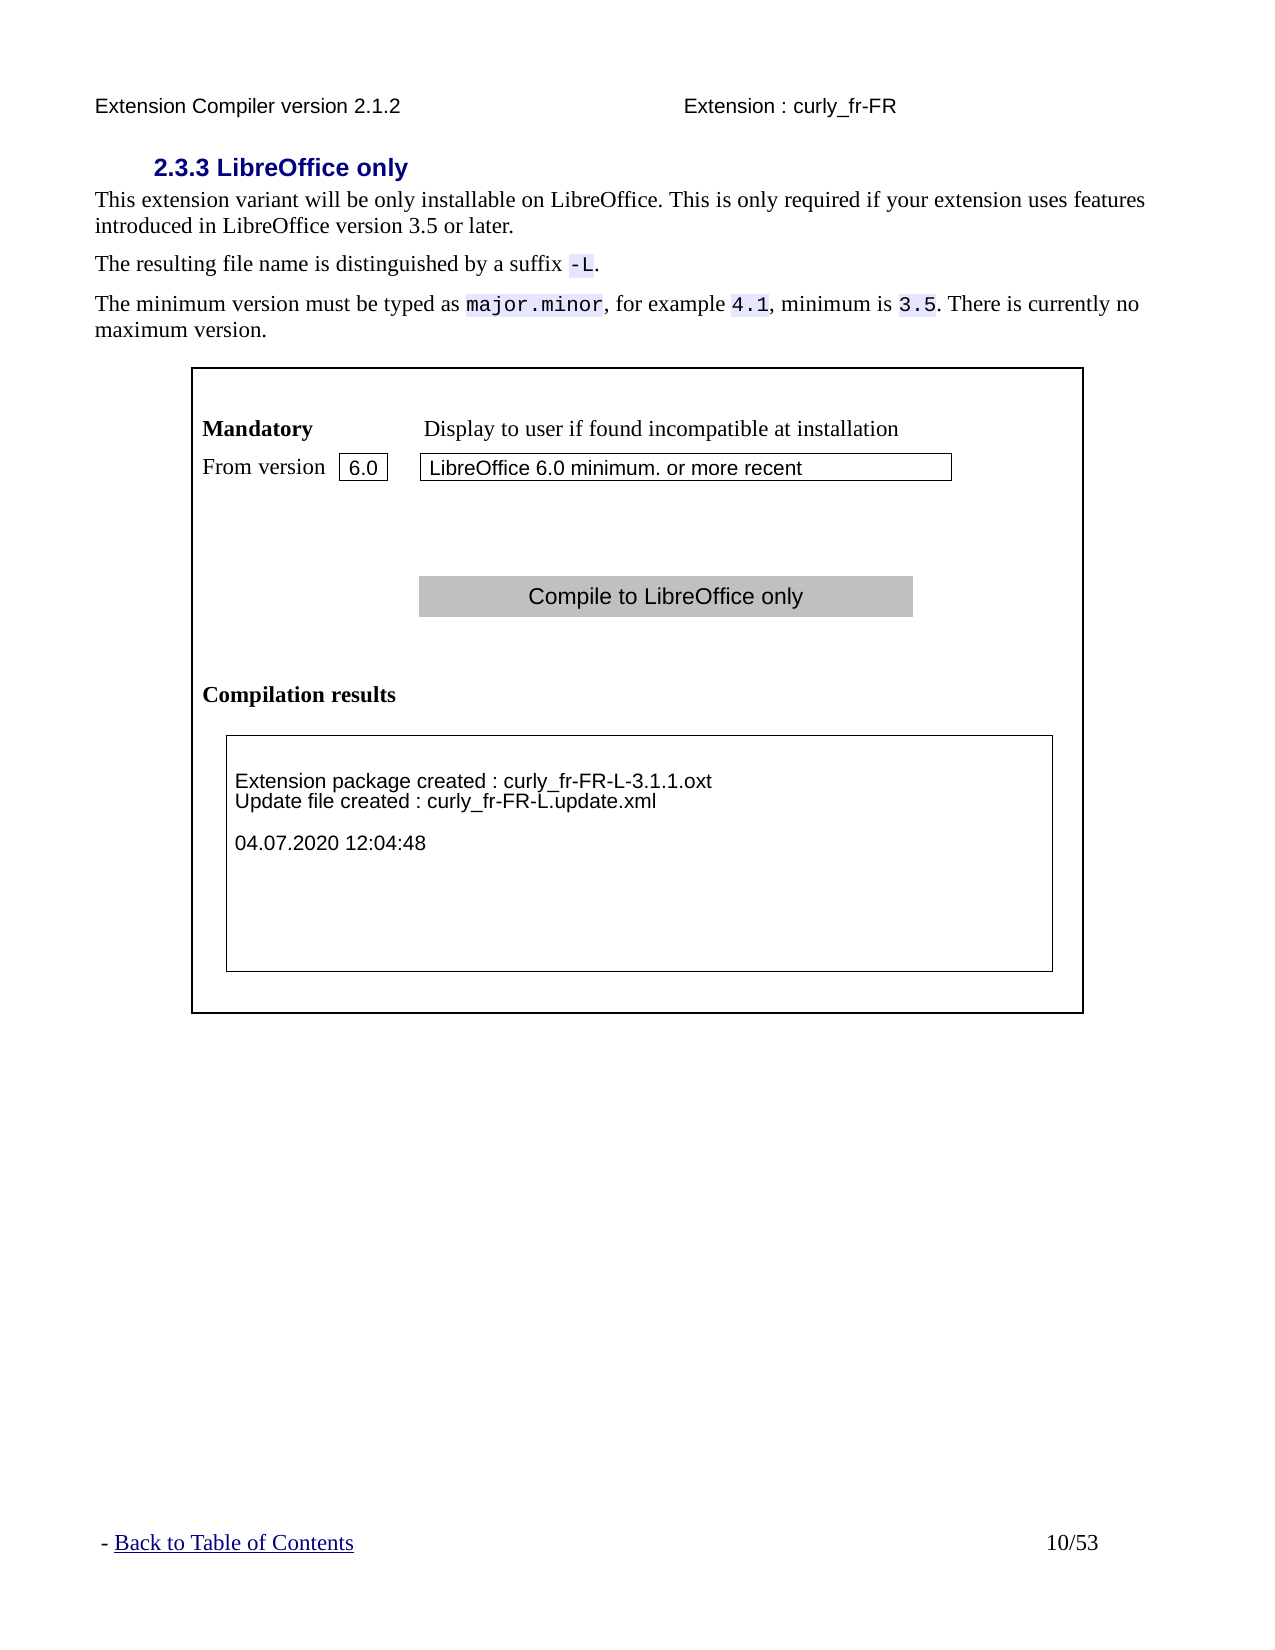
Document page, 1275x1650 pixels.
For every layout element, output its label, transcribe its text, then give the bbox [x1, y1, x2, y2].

text The resulting file name is distinguished by a suffix -L. [94, 251, 1181, 278]
text Compilation results [202, 682, 1073, 708]
text From version [202, 454, 339, 480]
text Mandatory Display to user if found incompatible at installation [202, 416, 1073, 442]
subtitle LibreOffice only [153, 153, 1181, 181]
text [952, 454, 1073, 480]
text The minimum version must be typed as major.minor, for example 4.1, minimum is 3.5. There is currently no maximum version. [94, 290, 1181, 343]
text [388, 454, 420, 480]
text This extension variant will be only installable on LibreOffice. This is only required if your extension uses features introduced in LibreOffice version 3.5 or later. [94, 187, 1181, 238]
